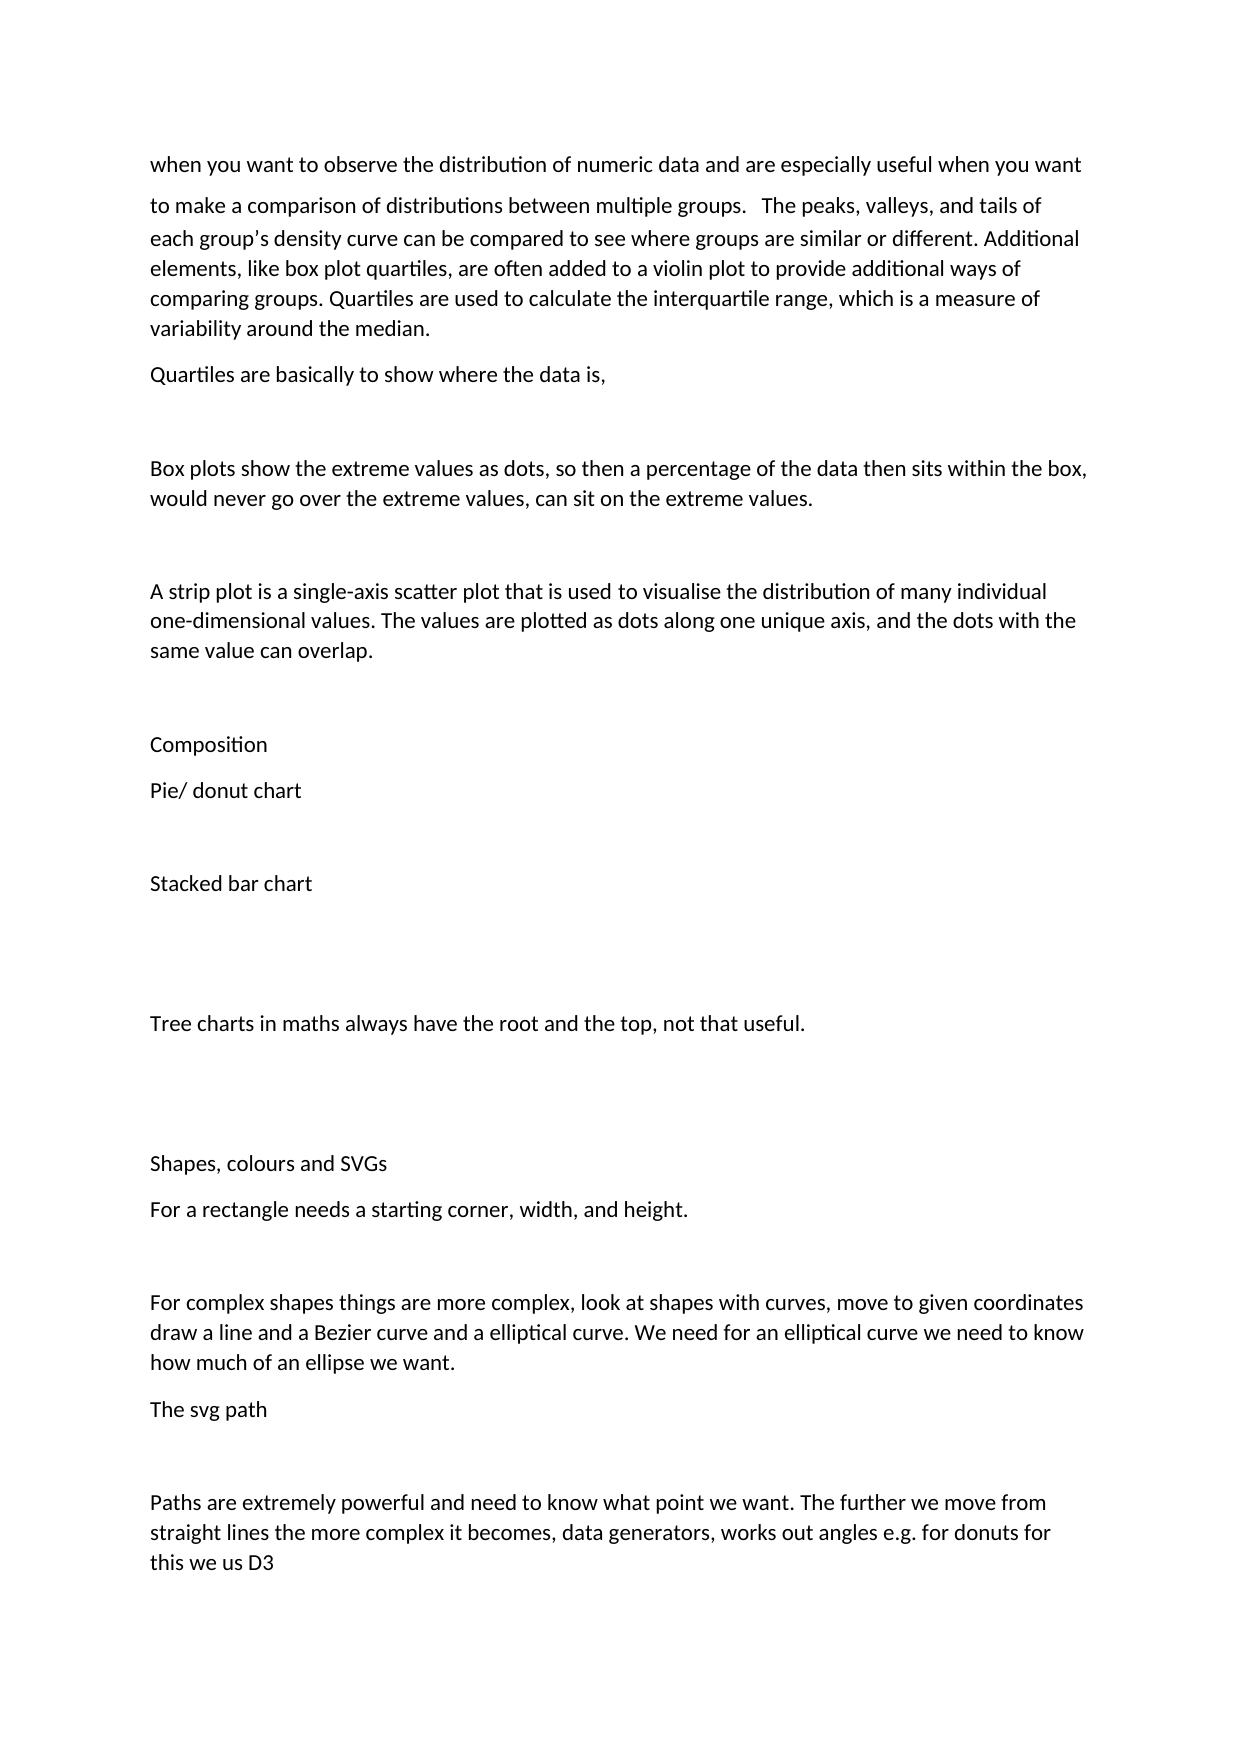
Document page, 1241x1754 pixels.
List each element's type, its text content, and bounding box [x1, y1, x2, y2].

text Shapes, colours and SVGs [150, 1149, 1090, 1177]
text A strip plot is a single-axis scatter plot that is used to visualise the distribution of many individual one-dimensional values. The values are plotted as dots along one unique axis, and the dots with the same value can overlap. [150, 577, 1090, 664]
text For complex shapes things are more complex, look at shapes with curves, move to given coordinates draw a line and a Bezier curve and a elliptical curve. We need for an elliptical curve we need to know how much of an ellipse we want. [150, 1288, 1090, 1376]
text Stacked bar chart [150, 869, 1090, 897]
text Pie/ donut chart [150, 776, 1090, 804]
text For a rectangle needs a starting corner, width, and height. [150, 1195, 1090, 1223]
text Composition [150, 730, 1090, 758]
text Paths are extremely powerful and need to know what point we want. The further we move from straight lines the more complex it becomes, data generators, works out angles e.g. for donuts for this we us D3 [150, 1488, 1090, 1576]
text Box plots show the extreme values as dots, so then a percentage of the data then sits within the box, would never go over the extreme values, can sit on the extreme values. [150, 454, 1090, 512]
text Quartiles are basically to show where the data is, [150, 361, 1090, 389]
text Tree charts in maths always have the root and the top, not that useful. [150, 1009, 1090, 1037]
text The svg path [150, 1395, 1090, 1423]
text when you want to observe the distribution of numeric data and are especially useful when you want to make a comparison of distributions between multiple groups. The peaks, valleys, and tails of each group’s density curve can be compared to see where groups are similar or different. Additional elements, like box plot quartiles, are often added to a violin plot to provide additional ways of comparing groups. Quartiles are used to calculate the interquartile range, which is a measure of variability around the median. [150, 150, 1090, 342]
